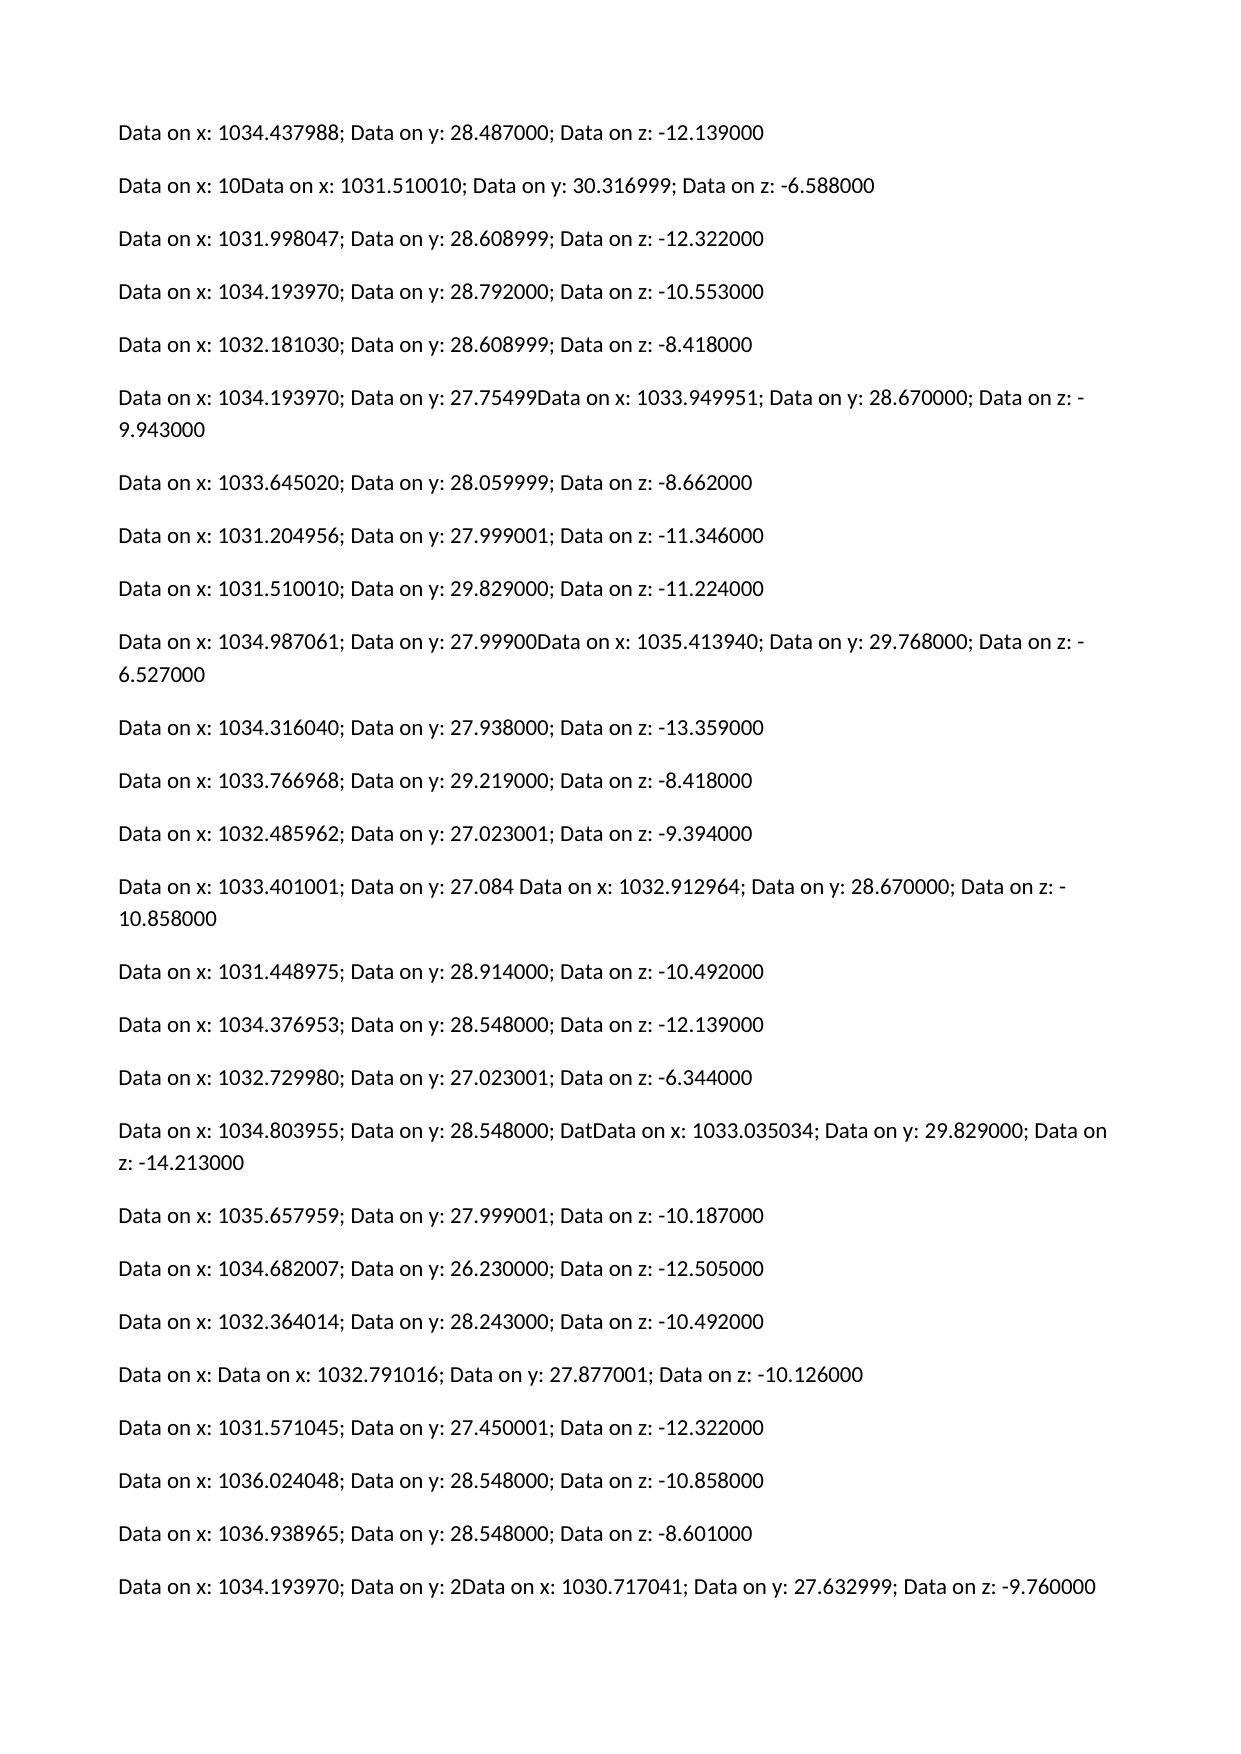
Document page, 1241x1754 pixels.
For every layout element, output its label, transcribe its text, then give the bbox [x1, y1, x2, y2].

text Data on x: 1036.024048; Data on y: 28.548000; Data on z: -10.858000 [118, 1466, 1122, 1494]
text Data on x: 1034.376953; Data on y: 28.548000; Data on z: -12.139000 [118, 1010, 1122, 1038]
text Data on x: 1036.938965; Data on y: 28.548000; Data on z: -8.601000 [118, 1519, 1122, 1547]
text Data on x: 1035.657959; Data on y: 27.999001; Data on z: -10.187000 [118, 1201, 1122, 1229]
text Data on x: 1031.510010; Data on y: 29.829000; Data on z: -11.224000 [118, 574, 1122, 602]
text Data on x: 1034.682007; Data on y: 26.230000; Data on z: -12.505000 [118, 1254, 1122, 1282]
text Data on x: 1034.316040; Data on y: 27.938000; Data on z: -13.359000 [118, 713, 1122, 741]
text Data on x: 1033.645020; Data on y: 28.059999; Data on z: -8.662000 [118, 468, 1122, 496]
text Data on x: 1033.766968; Data on y: 29.219000; Data on z: -8.418000 [118, 766, 1122, 794]
text Data on x: 1034.193970; Data on y: 28.792000; Data on z: -10.553000 [118, 277, 1122, 305]
text Data on x: Data on x: 1032.791016; Data on y: 27.877001; Data on z: -10.126000 [118, 1360, 1122, 1388]
text Data on x: 1034.193970; Data on y: 27.75499Data on x: 1033.949951; Data on y: 28.670000; Data on z: -9.943000 [118, 383, 1122, 443]
text Data on x: 1033.401001; Data on y: 27.084 Data on x: 1032.912964; Data on y: 28.670000; Data on z: -10.858000 [118, 872, 1122, 932]
text Data on x: 10Data on x: 1031.510010; Data on y: 30.316999; Data on z: -6.588000 [118, 171, 1122, 199]
text Data on x: 1034.437988; Data on y: 28.487000; Data on z: -12.139000 [118, 118, 1122, 146]
text Data on x: 1032.364014; Data on y: 28.243000; Data on z: -10.492000 [118, 1307, 1122, 1335]
text Data on x: 1032.729980; Data on y: 27.023001; Data on z: -6.344000 [118, 1063, 1122, 1091]
text Data on x: 1031.998047; Data on y: 28.608999; Data on z: -12.322000 [118, 224, 1122, 252]
text Data on x: 1034.803955; Data on y: 28.548000; DatData on x: 1033.035034; Data on y: 29.829000; Data on z: -14.213000 [118, 1116, 1122, 1176]
text Data on x: 1032.485962; Data on y: 27.023001; Data on z: -9.394000 [118, 819, 1122, 847]
text Data on x: 1034.193970; Data on y: 2Data on x: 1030.717041; Data on y: 27.632999; Data on z: -9.760000 [118, 1572, 1122, 1600]
text Data on x: 1031.204956; Data on y: 27.999001; Data on z: -11.346000 [118, 521, 1122, 549]
text Data on x: 1031.571045; Data on y: 27.450001; Data on z: -12.322000 [118, 1413, 1122, 1441]
text Data on x: 1031.448975; Data on y: 28.914000; Data on z: -10.492000 [118, 957, 1122, 985]
text Data on x: 1032.181030; Data on y: 28.608999; Data on z: -8.418000 [118, 330, 1122, 358]
text Data on x: 1034.987061; Data on y: 27.99900Data on x: 1035.413940; Data on y: 29.768000; Data on z: -6.527000 [118, 627, 1122, 688]
